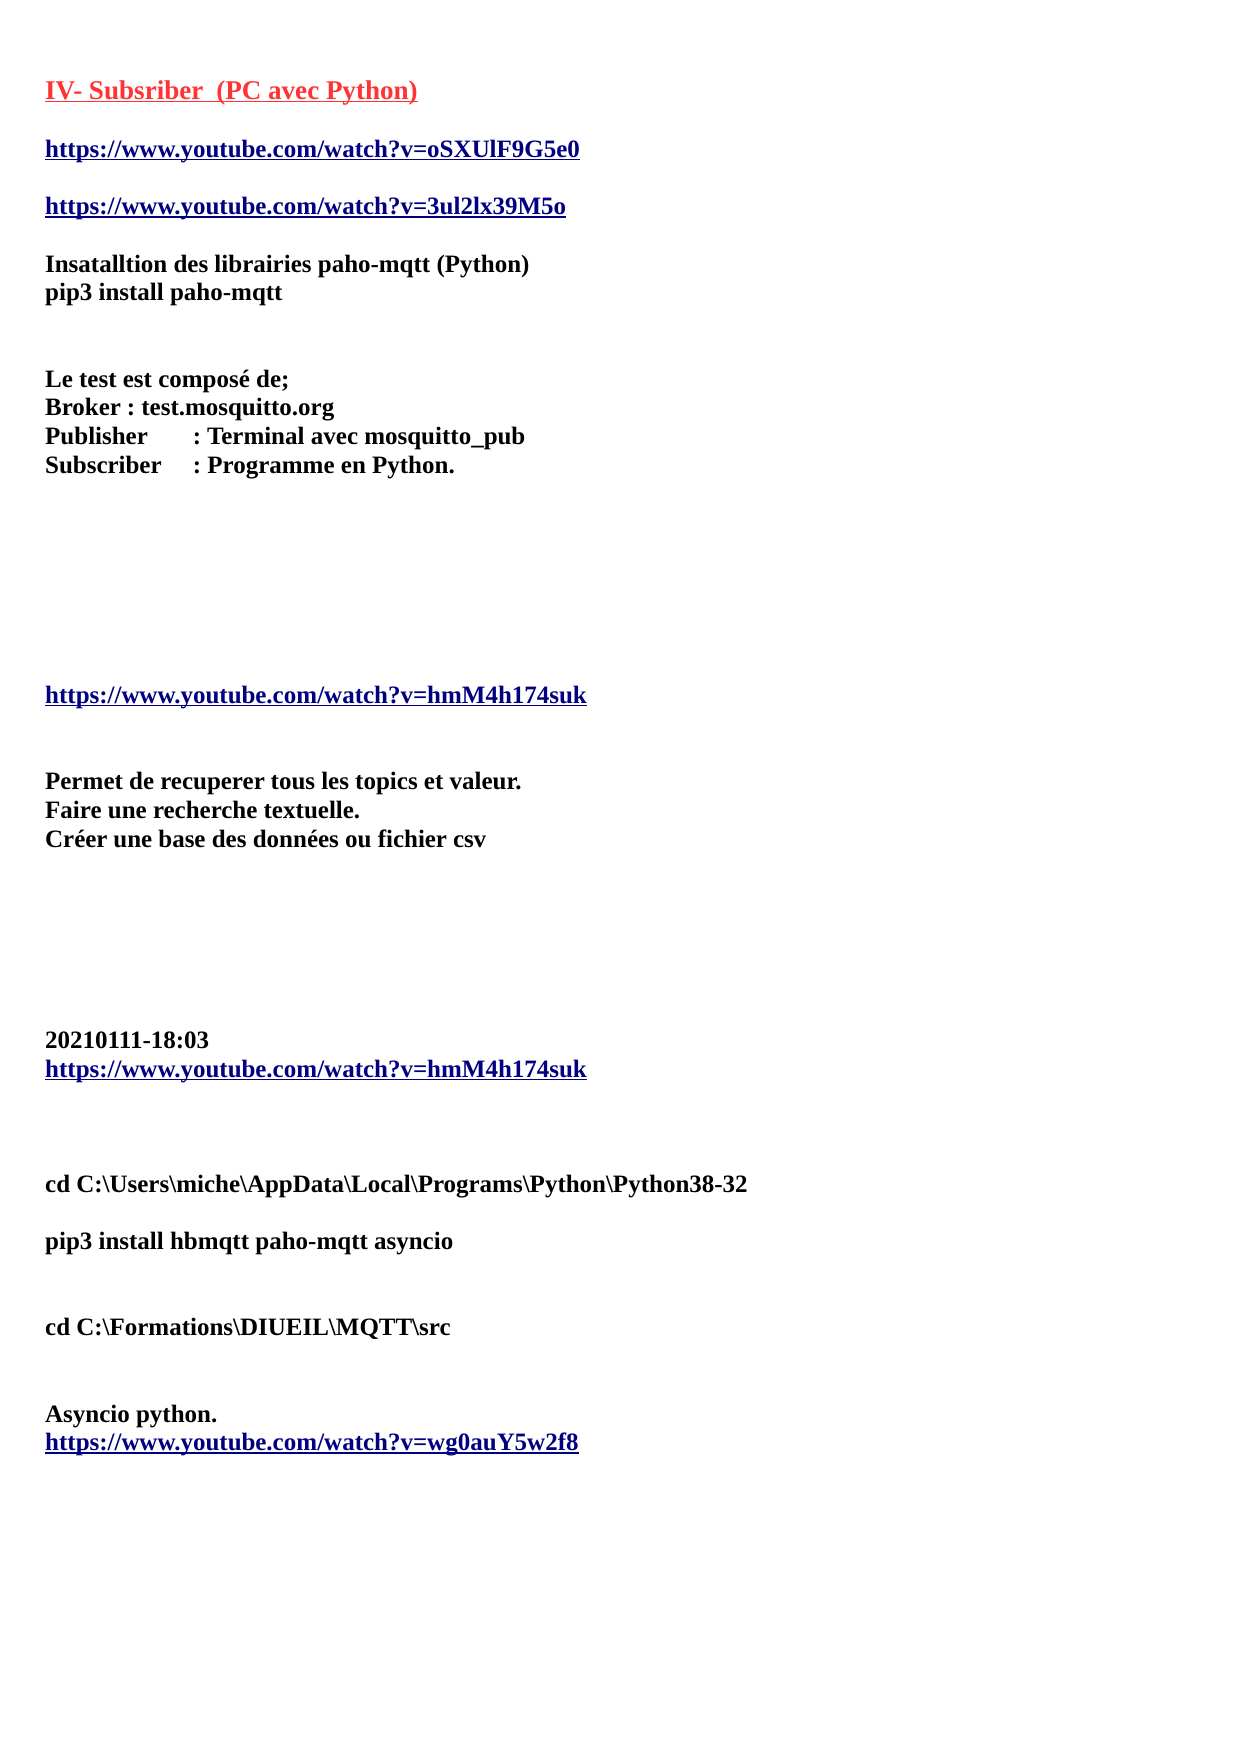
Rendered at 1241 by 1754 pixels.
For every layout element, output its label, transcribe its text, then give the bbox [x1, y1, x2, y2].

text Permet de recuperer tous les topics et valeur. [45, 766, 1196, 795]
text https://www.youtube.com/watch?v=wg0auY5w2f8 [45, 1427, 1196, 1456]
text Publisher : Terminal avec mosquitto_pub [45, 421, 1196, 450]
text pip3 install paho-mqtt [45, 277, 1196, 306]
text IV- Subsriber (PC avec Python) [45, 74, 1196, 105]
text Broker : test.mosquitto.org [45, 392, 1196, 421]
text https://www.youtube.com/watch?v=hmM4h174suk [45, 1054, 1196, 1082]
text Subscriber : Programme en Python. [45, 450, 1196, 479]
text https://www.youtube.com/watch?v=oSXUlF9G5e0 [45, 134, 1196, 162]
text cd C:\Users\miche\AppData\Local\Programs\Python\Python38-32 [45, 1169, 1196, 1197]
text pip3 install hbmqtt paho-mqtt asyncio [45, 1226, 1196, 1255]
text Asyncio python. [45, 1399, 1196, 1427]
text Le test est composé de; [45, 364, 1196, 392]
text https://www.youtube.com/watch?v=3ul2lx39M5o [45, 191, 1196, 220]
text Insatalltion des librairies paho-mqtt (Python) [45, 249, 1196, 277]
text cd C:\Formations\DIUEIL\MQTT\src [45, 1312, 1196, 1341]
text 20210111-18:03 [45, 1025, 1196, 1054]
text Créer une base des données ou fichier csv [45, 824, 1196, 852]
text https://www.youtube.com/watch?v=hmM4h174suk [45, 680, 1196, 709]
text Faire une recherche textuelle. [45, 795, 1196, 824]
